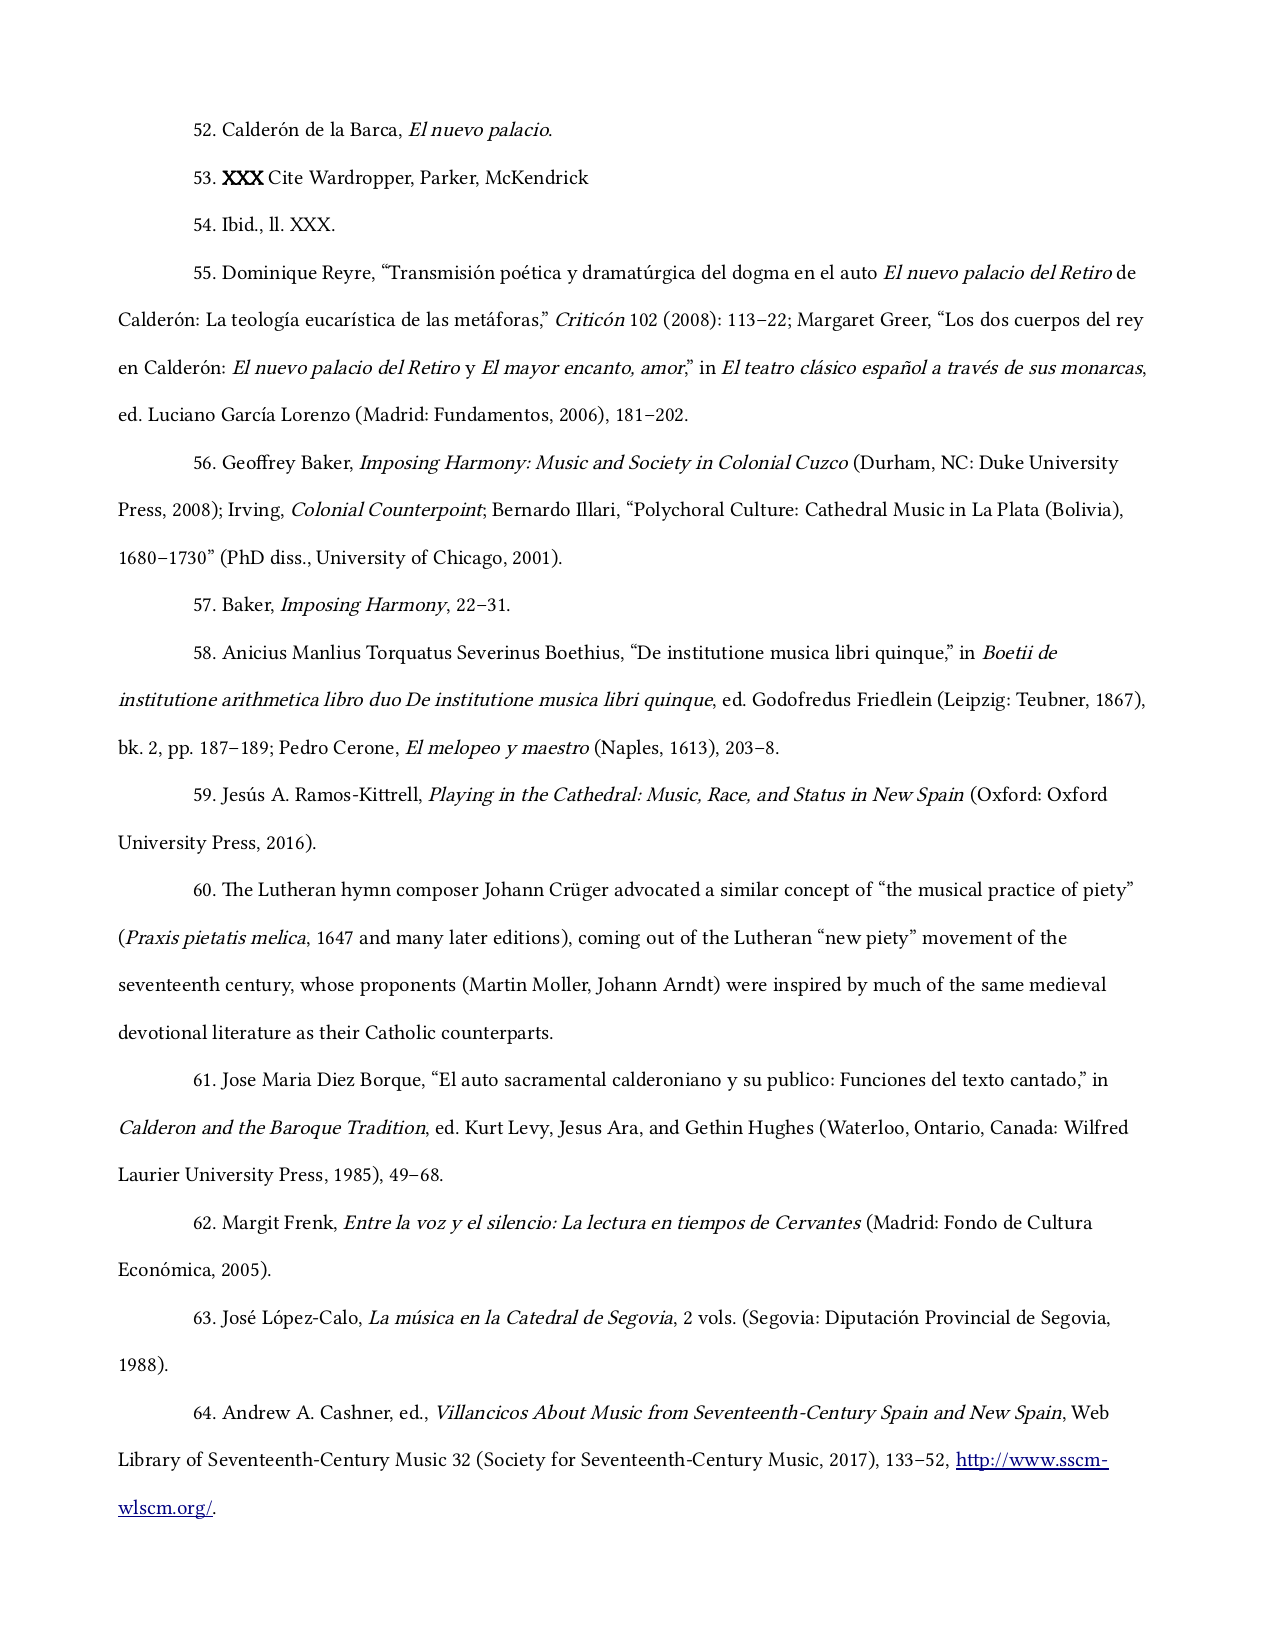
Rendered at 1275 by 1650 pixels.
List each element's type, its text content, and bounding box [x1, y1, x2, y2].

text Andrew A. Cashner, ed., Villancicos About Music from Seventeenth-Century Spain and New Spain, Web Library of Seventeenth-Century Music 32 (Society for Seventeenth-Century Music, 2017), 133–52, http://www.sscm-wlscm.org/. [118, 1401, 1157, 1519]
text Geoffrey Baker, Imposing Harmony: Music and Society in Colonial Cuzco (Durham, NC: Duke University Press, 2008); Irving, Colonial Counterpoint; Bernardo Illari, “Polychoral Culture: Cathedral Music in La Plata (Bolivia), 1680–1730” (PhD diss., University of Chicago, 2001). [118, 451, 1157, 569]
text Dominique Reyre, “Transmisión poética y dramatúrgica del dogma en el auto El nuevo palacio del Retiro de Calderón: La teología eucarística de las metáforas,” Criticón 102 (2008): 113–22; Margaret Greer, “Los dos cuerpos del rey en Calderón: El nuevo palacio del Retiro y El mayor encanto, amor,” in El teatro clásico español a través de sus monarcas, ed. Luciano García Lorenzo (Madrid: Fundamentos, 2006), 181–202. [118, 261, 1157, 427]
text Anicius Manlius Torquatus Severinus Boethius, “De institutione musica libri quinque,” in Boetii de institutione arithmetica libro duo De institutione musica libri quinque, ed. Godofredus Friedlein (Leipzig: Teubner, 1867), bk. 2, pp. 187–189; Pedro Cerone, El melopeo y maestro (Naples, 1613), 203–8. [118, 641, 1157, 759]
text Baker, Imposing Harmony, 22–31. [118, 593, 1157, 617]
text Margit Frenk, Entre la voz y el silencio: La lectura en tiempos de Cervantes (Madrid: Fondo de Cultura Económica, 2005). [118, 1211, 1157, 1282]
text Jesús A. Ramos-Kittrell, Playing in the Cathedral: Music, Race, and Status in New Spain (Oxford: Oxford University Press, 2016). [118, 783, 1157, 854]
text The Lutheran hymn composer Johann Crüger advocated a similar concept of “the musical practice of piety” (Praxis pietatis melica, 1647 and many later editions), coming out of the Lutheran “new piety” movement of the seventeenth century, whose proponents (Martin Moller, Johann Arndt) were inspired by much of the same medieval devotional literature as their Catholic counterparts. [118, 878, 1157, 1044]
text Jose Maria Diez Borque, “El auto sacramental calderoniano y su publico: Funciones del texto cantado,” in Calderon and the Baroque Tradition, ed. Kurt Levy, Jesus Ara, and Gethin Hughes (Waterloo, Ontario, Canada: Wilfred Laurier University Press, 1985), 49–68. [118, 1068, 1157, 1187]
text José López-Calo, La música en la Catedral de Segovia, 2 vols. (Segovia: Diputación Provincial de Segovia, 1988). [118, 1306, 1157, 1377]
text XXX Cite Wardropper, Parker, McKendrick [118, 166, 1157, 189]
text Ibid., ll. XXX. [118, 213, 1157, 237]
text Calderón de la Barca, El nuevo palacio. [118, 118, 1157, 142]
